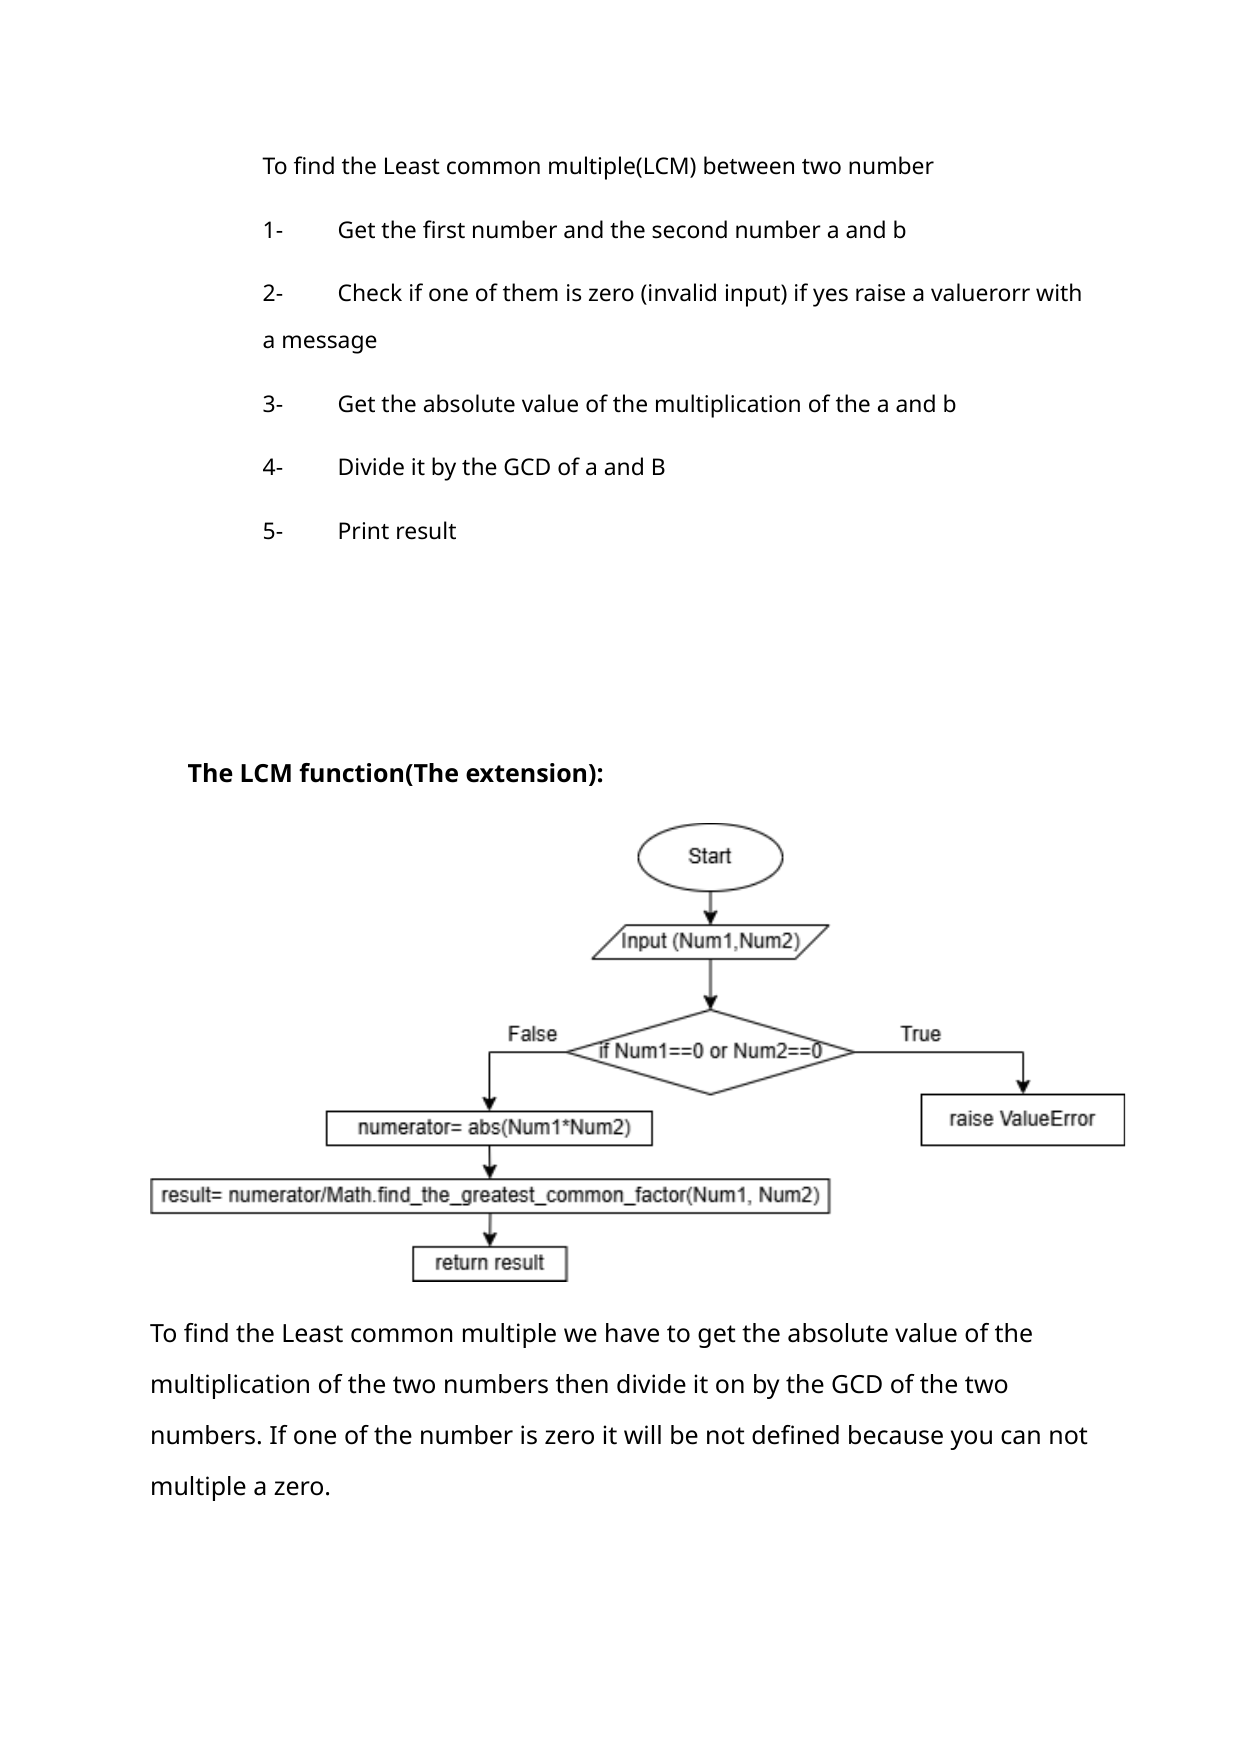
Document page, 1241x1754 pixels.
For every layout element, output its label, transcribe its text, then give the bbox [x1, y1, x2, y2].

text To find the Least common multiple(LCM) between two number [262, 150, 1090, 181]
text 3- Get the absolute value of the multiplication of the a and b [262, 387, 1090, 419]
text The LCM function(The extension): [187, 756, 1090, 790]
text 4- Divide it by the GCD of a and B [262, 451, 1090, 482]
text 1- Get the first number and the second number a and b [262, 213, 1090, 245]
text 2- Check if one of them is zero (invalid input) if yes raise a valuerorr with a message [262, 277, 1090, 355]
text 5- Print result [262, 514, 1090, 546]
text To find the Least common multiple we have to get the absolute value of the multiplication of the two numbers then divide it on by the GCD of the two numbers. If one of the number is zero it will be not defined because you can not multiple a zero. [150, 1315, 1090, 1503]
